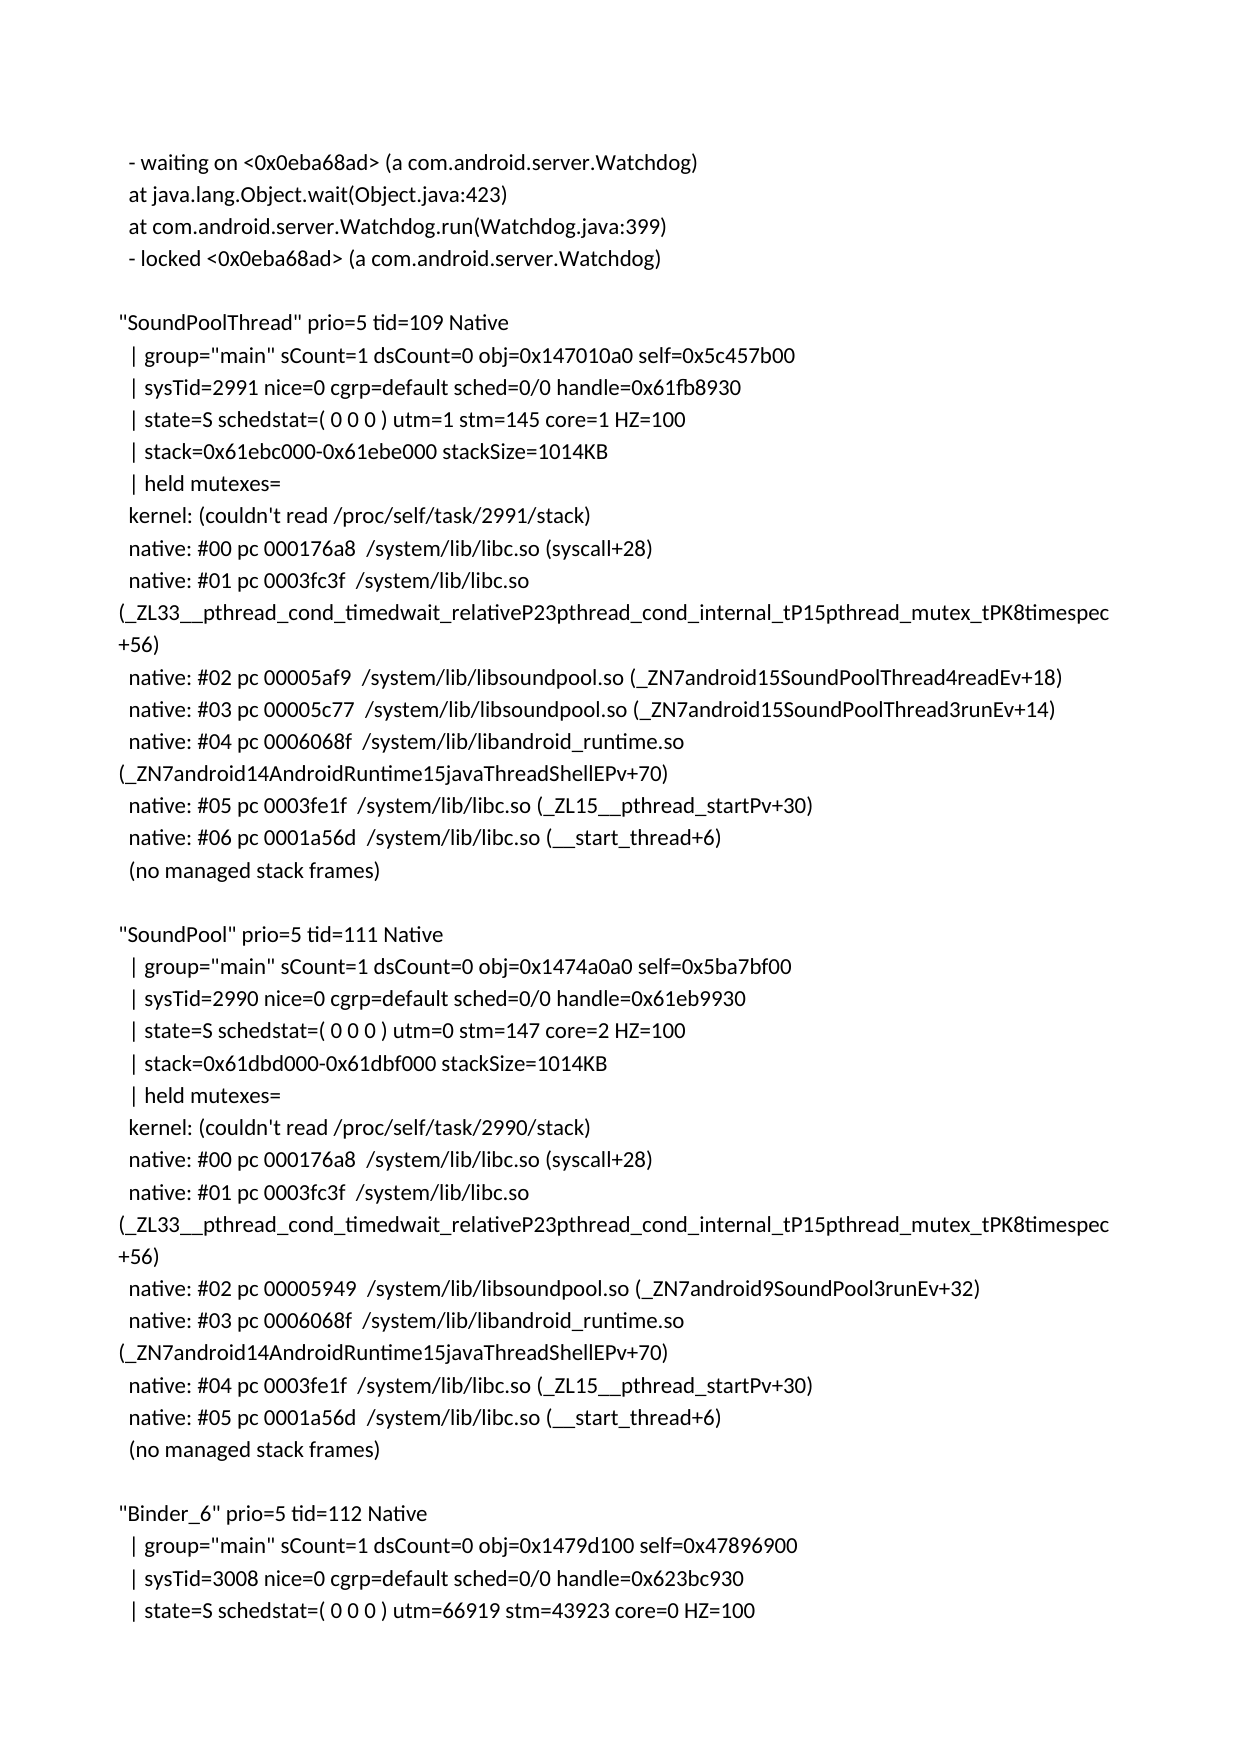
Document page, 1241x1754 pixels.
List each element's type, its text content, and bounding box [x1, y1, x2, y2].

text | sysTid=3008 nice=0 cgrp=default sched=0/0 handle=0x623bc930 [118, 1564, 1122, 1592]
text kernel: (couldn't read /proc/self/task/2991/stack) [118, 502, 1122, 530]
text | state=S schedstat=( 0 0 0 ) utm=1 stm=145 core=1 HZ=100 [118, 405, 1122, 433]
text "Binder_6" prio=5 tid=112 Native [118, 1499, 1122, 1527]
text | state=S schedstat=( 0 0 0 ) utm=0 stm=147 core=2 HZ=100 [118, 1017, 1122, 1045]
text native: #01 pc 0003fc3f /system/lib/libc.so (_ZL33__pthread_cond_timedwait_relativeP23pthread_cond_internal_tP15pthread_mutex_tPK8timespec+56) [118, 566, 1122, 658]
text | state=S schedstat=( 0 0 0 ) utm=66919 stm=43923 core=0 HZ=100 [118, 1596, 1122, 1624]
text | stack=0x61dbd000-0x61dbf000 stackSize=1014KB [118, 1049, 1122, 1077]
text | held mutexes= [118, 469, 1122, 497]
text (no managed stack frames) [118, 1435, 1122, 1463]
text native: #05 pc 0001a56d /system/lib/libc.so (__start_thread+6) [118, 1403, 1122, 1431]
text native: #05 pc 0003fe1f /system/lib/libc.so (_ZL15__pthread_startPv+30) [118, 791, 1122, 819]
text native: #04 pc 0006068f /system/lib/libandroid_runtime.so (_ZN7android14AndroidRuntime15javaThreadShellEPv+70) [118, 727, 1122, 787]
text native: #02 pc 00005949 /system/lib/libsoundpool.so (_ZN7android9SoundPool3runEv+32) [118, 1274, 1122, 1302]
text | stack=0x61ebc000-0x61ebe000 stackSize=1014KB [118, 437, 1122, 465]
text | group="main" sCount=1 dsCount=0 obj=0x1474a0a0 self=0x5ba7bf00 [118, 952, 1122, 980]
text native: #01 pc 0003fc3f /system/lib/libc.so (_ZL33__pthread_cond_timedwait_relativeP23pthread_cond_internal_tP15pthread_mutex_tPK8timespec+56) [118, 1178, 1122, 1270]
text native: #03 pc 00005c77 /system/lib/libsoundpool.so (_ZN7android15SoundPoolThread3runEv+14) [118, 695, 1122, 723]
text native: #03 pc 0006068f /system/lib/libandroid_runtime.so (_ZN7android14AndroidRuntime15javaThreadShellEPv+70) [118, 1306, 1122, 1367]
text native: #04 pc 0003fe1f /system/lib/libc.so (_ZL15__pthread_startPv+30) [118, 1371, 1122, 1399]
text - locked <0x0eba68ad> (a com.android.server.Watchdog) [118, 244, 1122, 272]
text native: #00 pc 000176a8 /system/lib/libc.so (syscall+28) [118, 1145, 1122, 1173]
text "SoundPoolThread" prio=5 tid=109 Native [118, 308, 1122, 337]
text (no managed stack frames) [118, 856, 1122, 884]
text at com.android.server.Watchdog.run(Watchdog.java:399) [118, 212, 1122, 240]
text | held mutexes= [118, 1081, 1122, 1109]
text | sysTid=2991 nice=0 cgrp=default sched=0/0 handle=0x61fb8930 [118, 373, 1122, 401]
text | group="main" sCount=1 dsCount=0 obj=0x1479d100 self=0x47896900 [118, 1532, 1122, 1560]
text at java.lang.Object.wait(Object.java:423) [118, 180, 1122, 208]
text | group="main" sCount=1 dsCount=0 obj=0x147010a0 self=0x5c457b00 [118, 341, 1122, 369]
text | sysTid=2990 nice=0 cgrp=default sched=0/0 handle=0x61eb9930 [118, 984, 1122, 1012]
text native: #06 pc 0001a56d /system/lib/libc.so (__start_thread+6) [118, 823, 1122, 852]
text "SoundPool" prio=5 tid=111 Native [118, 920, 1122, 948]
text native: #02 pc 00005af9 /system/lib/libsoundpool.so (_ZN7android15SoundPoolThread4readEv+18) [118, 663, 1122, 691]
text - waiting on <0x0eba68ad> (a com.android.server.Watchdog) [118, 148, 1122, 176]
text kernel: (couldn't read /proc/self/task/2990/stack) [118, 1113, 1122, 1141]
text native: #00 pc 000176a8 /system/lib/libc.so (syscall+28) [118, 534, 1122, 562]
